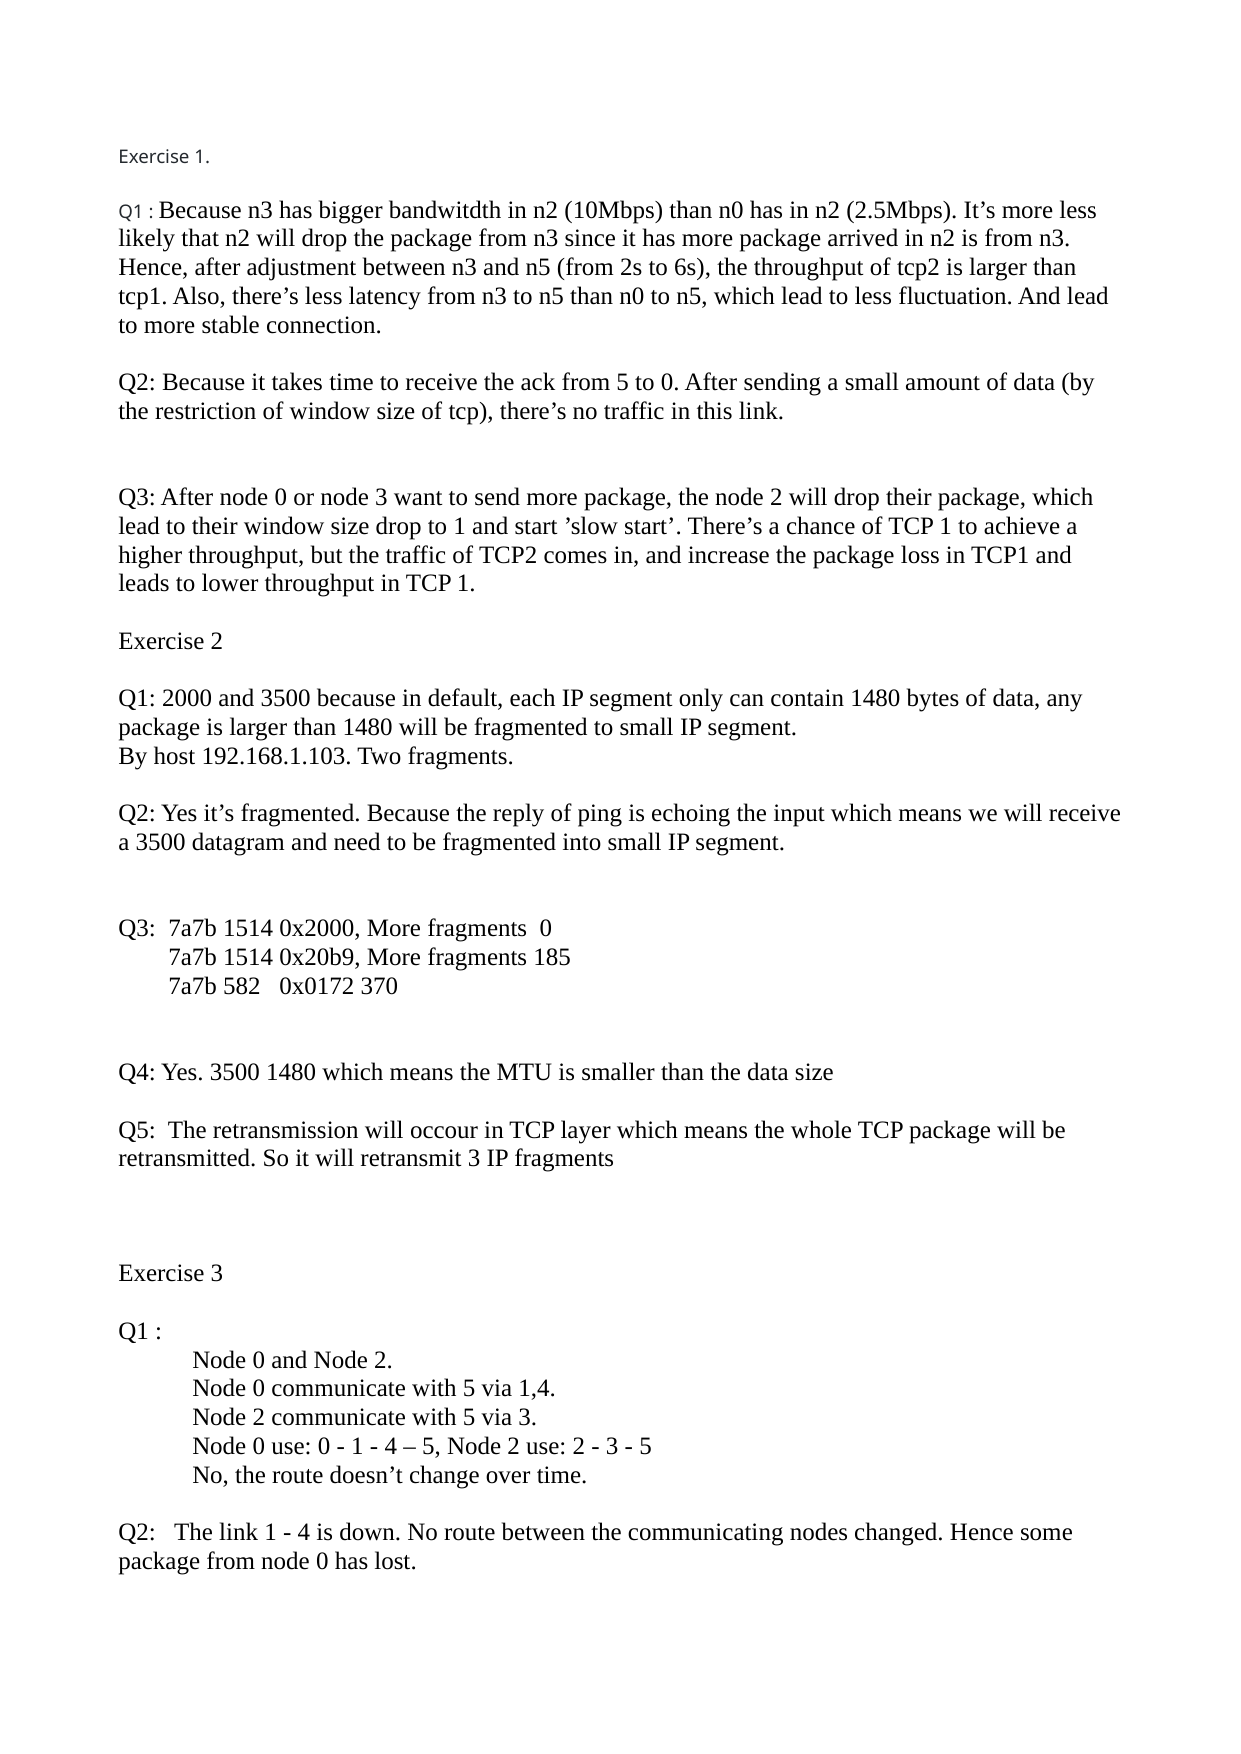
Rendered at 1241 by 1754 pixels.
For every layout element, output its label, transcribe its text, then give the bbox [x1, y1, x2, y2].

text Q2: Yes it’s fragmented. Because the reply of ping is echoing the input which means we will receive a 3500 datagram and need to be fragmented into small IP segment. [118, 798, 1122, 856]
text 7a7b 1514 0x20b9, More fragments 185 [118, 942, 1122, 971]
text Q5: The retransmission will occour in TCP layer which means the whole TCP package will be retransmitted. So it will retransmit 3 IP fragments [118, 1115, 1122, 1172]
text Q2: Because it takes time to receive the ack from 5 to 0. After sending a small amount of data (by the restriction of window size of tcp), there’s no traffic in this link. [118, 367, 1122, 425]
text Q3: After node 0 or node 3 want to send more package, the node 2 will drop their package, which lead to their window size drop to 1 and start ’slow start’. There’s a chance of TCP 1 to achieve a higher throughput, but the traffic of TCP2 comes in, and increase the package loss in TCP1 and leads to lower throughput in TCP 1. [118, 482, 1122, 597]
text Q3: 7a7b 1514 0x2000, More fragments 0 [118, 913, 1122, 942]
text Exercise 3 [118, 1258, 1122, 1287]
text Node 2 communicate with 5 via 3. [118, 1402, 1122, 1431]
text Q4: Yes. 3500 1480 which means the MTU is smaller than the data size [118, 1057, 1122, 1086]
text Node 0 communicate with 5 via 1,4. [118, 1373, 1122, 1402]
text By host 192.168.1.103. Two fragments. [118, 741, 1122, 770]
text No, the route doesn’t change over time. [118, 1460, 1122, 1488]
text 7a7b 582 0x0172 370 [118, 971, 1122, 1000]
text Q1 : Because n3 has bigger bandwitdth in n2 (10Mbps) than n0 has in n2 (2.5Mbps). It’s more less likely that n2 will drop the package from n3 since it has more package arrived in n2 is from n3. Hence, after adjustment between n3 and n5 (from 2s to 6s), the throughput of tcp2 is larger than tcp1. Also, there’s less latency from n3 to n5 than n0 to n5, which lead to less fluctuation. And lead to more stable connection. [118, 195, 1122, 338]
text Node 0 use: 0 - 1 - 4 – 5, Node 2 use: 2 - 3 - 5 [118, 1431, 1122, 1460]
text Q2: The link 1 - 4 is down. No route between the communicating nodes changed. Hence some package from node 0 has lost. [118, 1517, 1122, 1575]
text Node 0 and Node 2. [118, 1345, 1122, 1373]
text Exercise 2 [118, 626, 1122, 655]
text Q1 : [118, 1316, 1122, 1345]
text Q1: 2000 and 3500 because in default, each IP segment only can contain 1480 bytes of data, any package is larger than 1480 will be fragmented to small IP segment. [118, 683, 1122, 741]
text Exercise 1. [118, 144, 1122, 169]
